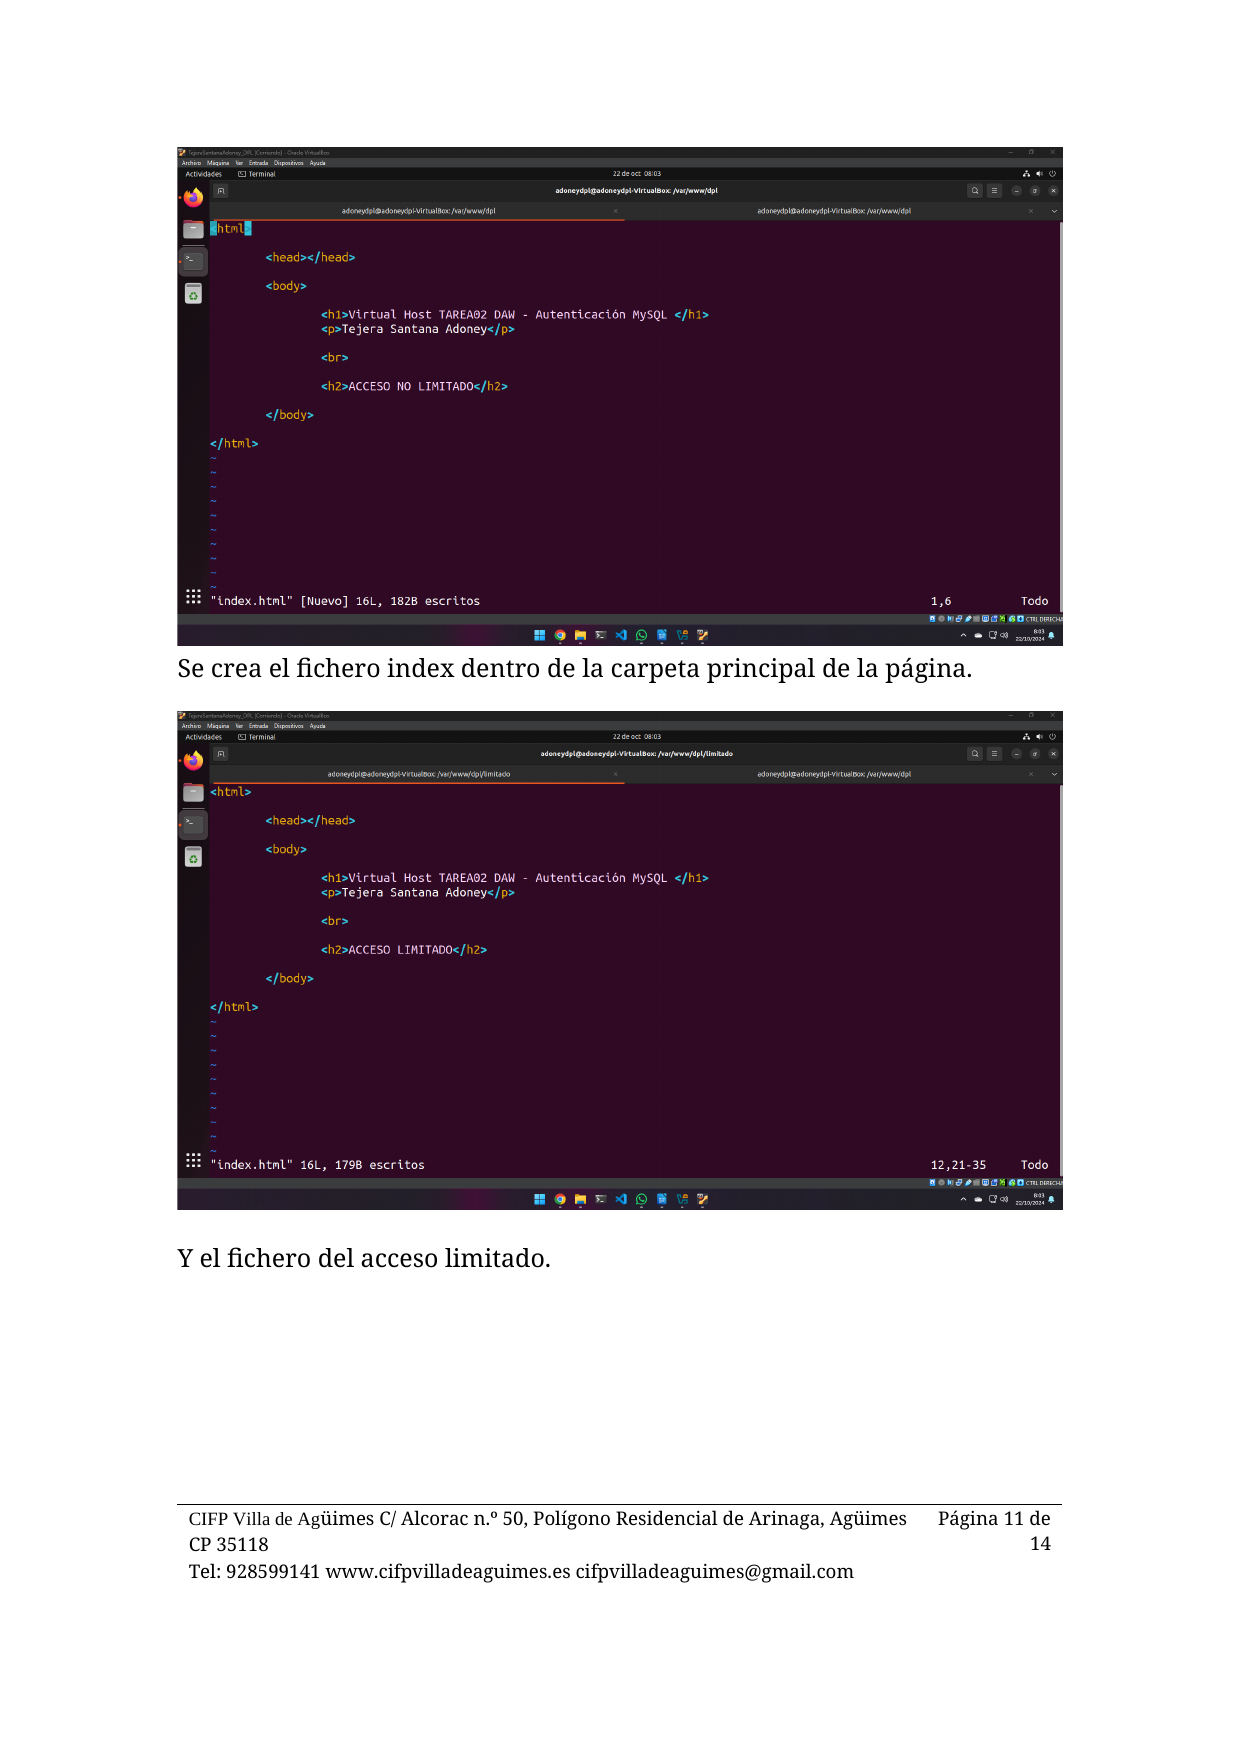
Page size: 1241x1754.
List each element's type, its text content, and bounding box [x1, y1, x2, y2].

text Y el fichero del acceso limitado. [177, 1210, 1063, 1274]
picture [177, 711, 1063, 1210]
text Se crea el fichero index dentro de la carpeta principal de la página. [177, 646, 1063, 685]
picture [177, 147, 1063, 646]
